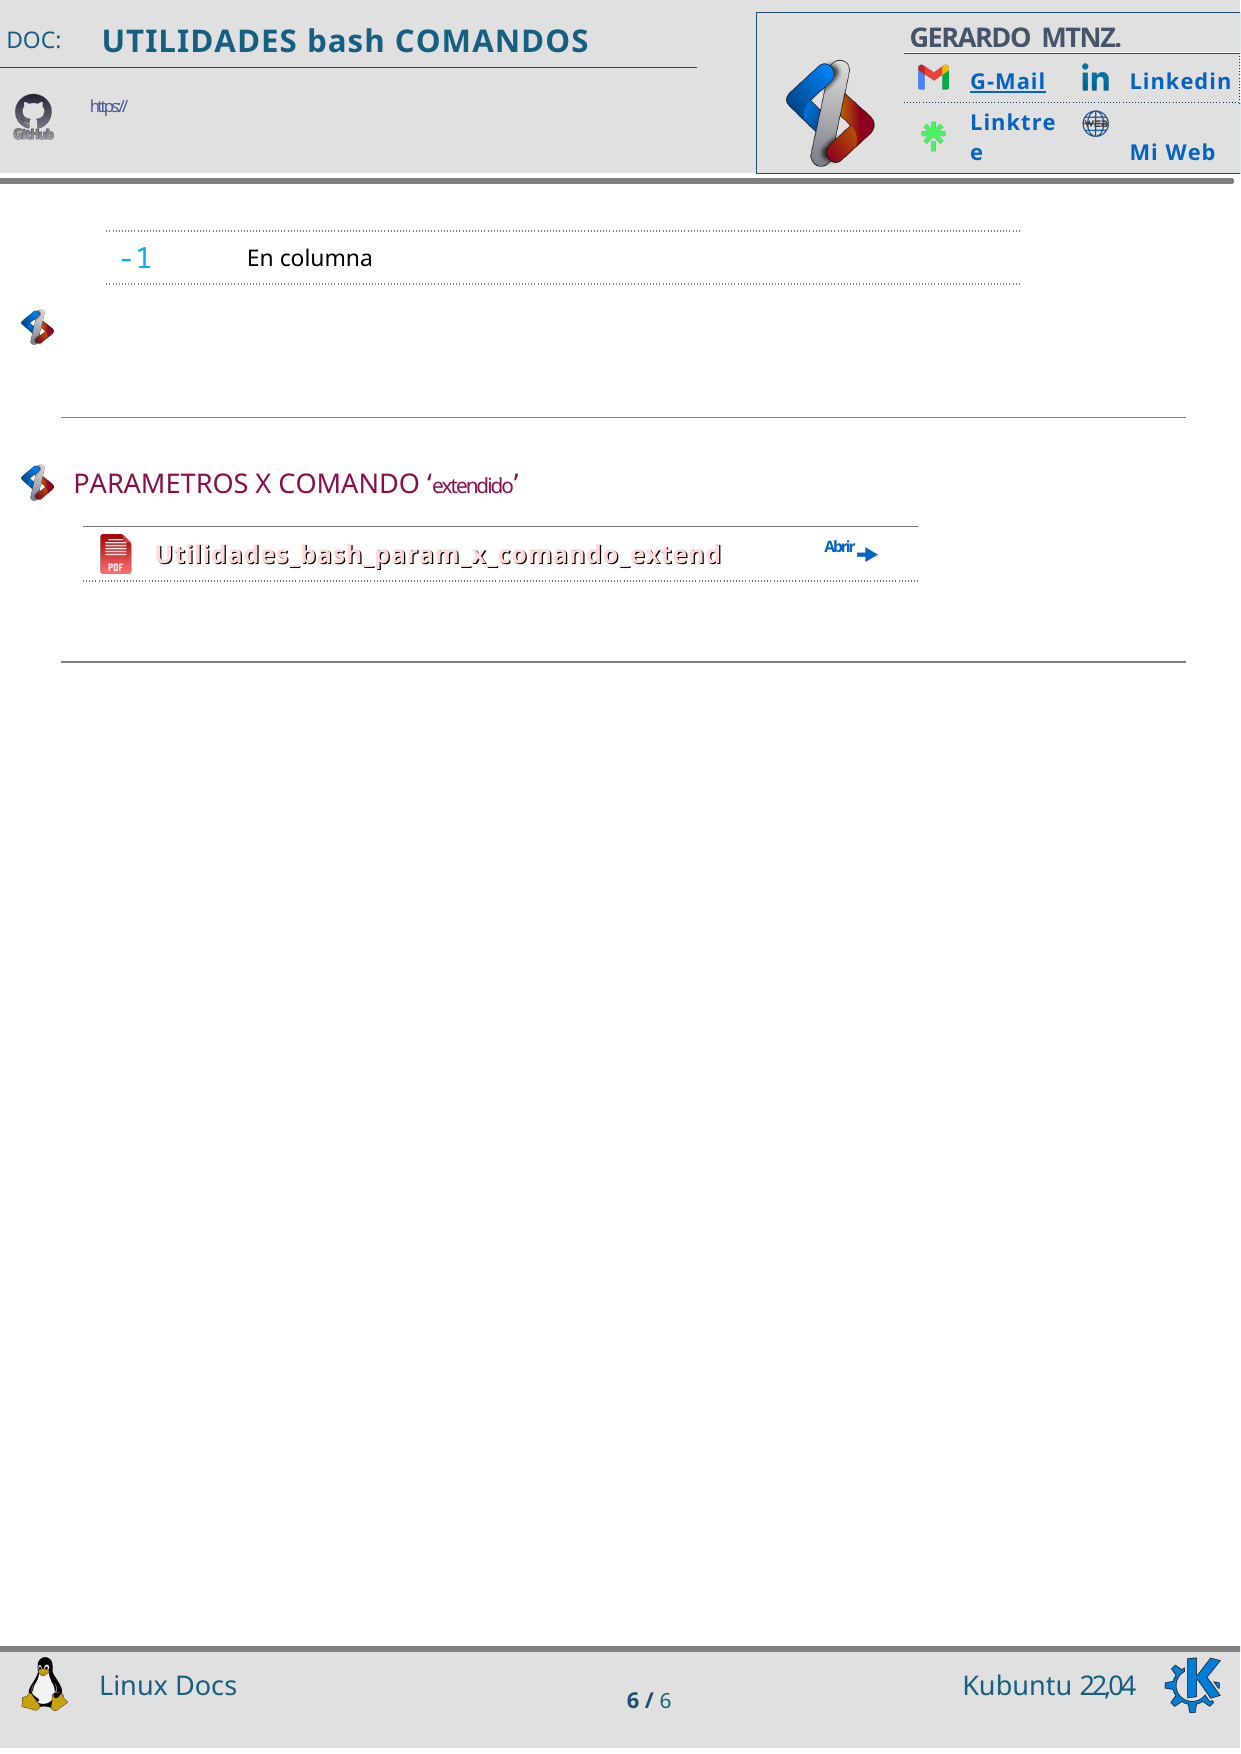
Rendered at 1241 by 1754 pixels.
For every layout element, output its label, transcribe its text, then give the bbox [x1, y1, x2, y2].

picture [1079, 61, 1112, 94]
table_cell -1 [106, 230, 235, 283]
picture [918, 121, 949, 152]
picture [21, 464, 54, 501]
table_header Abrir🠞 [786, 527, 917, 580]
table_header [83, 527, 148, 580]
picture [776, 53, 884, 167]
table_header Utilidades_bash_param_x_comando_extend [149, 527, 786, 580]
picture [917, 61, 950, 94]
picture [1079, 107, 1112, 140]
picture [5, 89, 62, 144]
picture [13, 1655, 74, 1715]
picture [1162, 1655, 1223, 1715]
picture [96, 533, 135, 575]
picture [21, 309, 54, 345]
subtitle PARAMETROS X COMANDO ‘extendido’ [54, 464, 1240, 501]
table_cell En columna [235, 230, 1019, 283]
